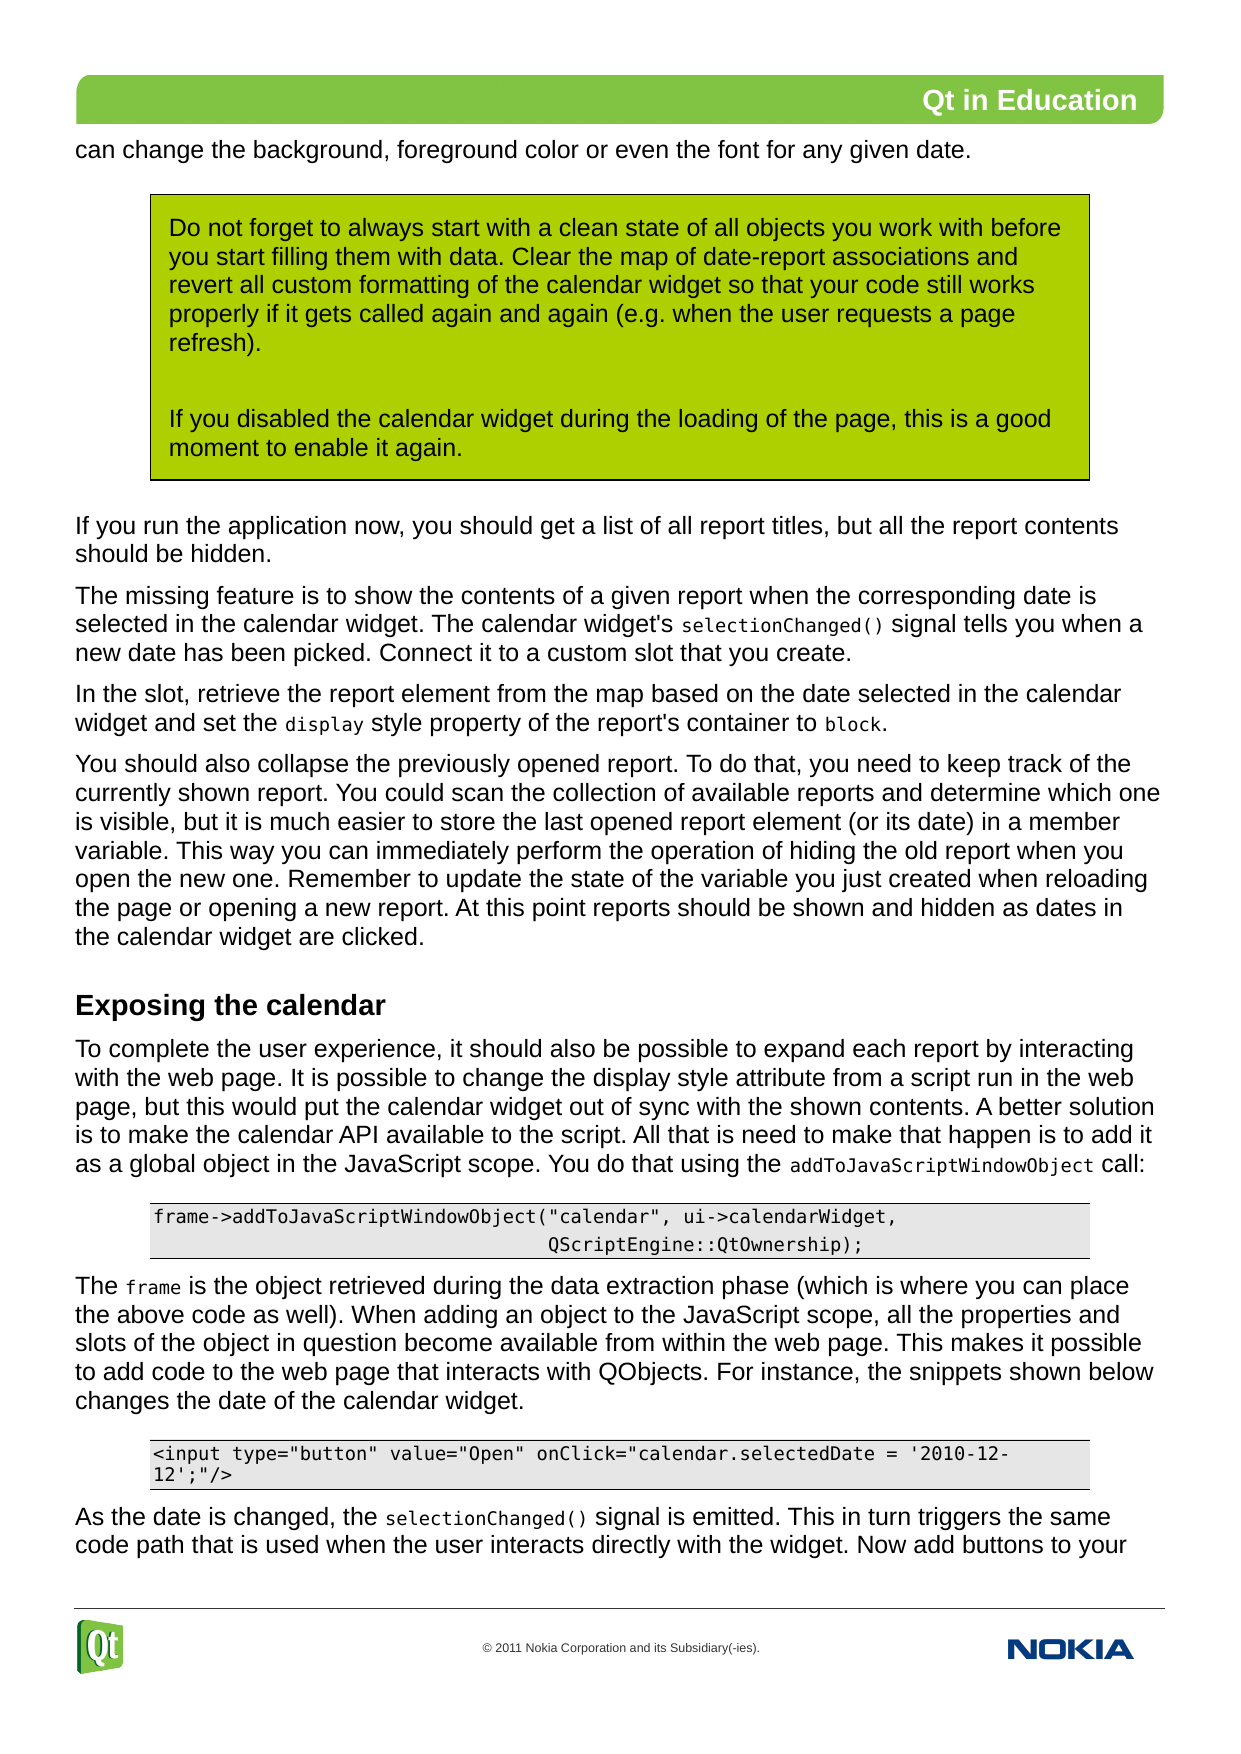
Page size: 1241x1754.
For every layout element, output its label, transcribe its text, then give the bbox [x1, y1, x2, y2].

text Do not forget to always start with a clean state of all objects you work with before you start filling them with data. Clear the map of date-report associations and revert all custom formatting of the calendar widget so that your code still works properly if it gets called again and again (e.g. when the user requests a page refresh). [151, 195, 1089, 356]
picture [73, 1615, 127, 1679]
text To complete the user experience, it should also be possible to expand each report by interacting with the web page. It is possible to change the display style attribute from a script run in the web page, but this would put the calendar widget out of sync with the shown contents. A better solution is to make the calendar API available to the script. All that is need to make that happen is to add it as a global object in the JavaScript scope. You do that using the addToJavaScriptWindowObject call: [75, 1034, 1165, 1178]
picture [978, 1610, 1164, 1688]
text If you disabled the calendar widget during the loading of the page, this is a good moment to enable it again. [151, 386, 1089, 479]
text The frame is the object retrieved during the data extraction phase (which is where you can place the above code as well). When adding an object to the JavaScript scope, all the properties and slots of the object in question become available from within the web page. This makes it possible to add code to the web page that interacts with QObjects. For instance, the snippets shown below changes the date of the calendar widget. [75, 1271, 1165, 1414]
text The missing feature is to show the contents of a given report when the corresponding date is selected in the calendar widget. The calendar widget's selectionChanged() signal tells you when a new date has been picked. Connect it to a custom slot that you create. [75, 581, 1165, 667]
text <input type="button" value="Open" onClick="calendar.selectedDate = '2010-12-12';"/> [150, 1441, 1090, 1489]
text If you run the application now, you should get a list of all report titles, but all the report contents should be hidden. [75, 511, 1165, 568]
subtitle Exposing the calendar [75, 988, 1165, 1022]
text As the date is changed, the selectionChanged() signal is emitted. This in turn triggers the same code path that is used when the user interacts directly with the widget. Now add buttons to your [75, 1502, 1165, 1559]
text You should also collapse the previously opened report. To do that, you need to keep track of the currently shown report. You could scan the collection of available reports and determine which one is visible, but it is much easier to store the last opened report element (or its date) in a member variable. This way you can immediately perform the operation of hiding the old report when you open the new one. Remember to update the state of the variable you just created when reloading the page or opening a new report. At this point reports should be shown and hidden as dates in the calendar widget are clicked. [75, 749, 1165, 951]
text In the slot, retrieve the report element from the map based on the date selected in the calendar widget and set the display style property of the report's container to block. [75, 679, 1165, 737]
text can change the background, foreground color or even the font for any given date. [75, 135, 1165, 164]
text QScriptEngine::QtOwnership); [150, 1231, 1090, 1258]
text frame->addToJavaScriptWindowObject("calendar", ui->calendarWidget, [150, 1204, 1090, 1231]
picture [76, 75, 1164, 124]
